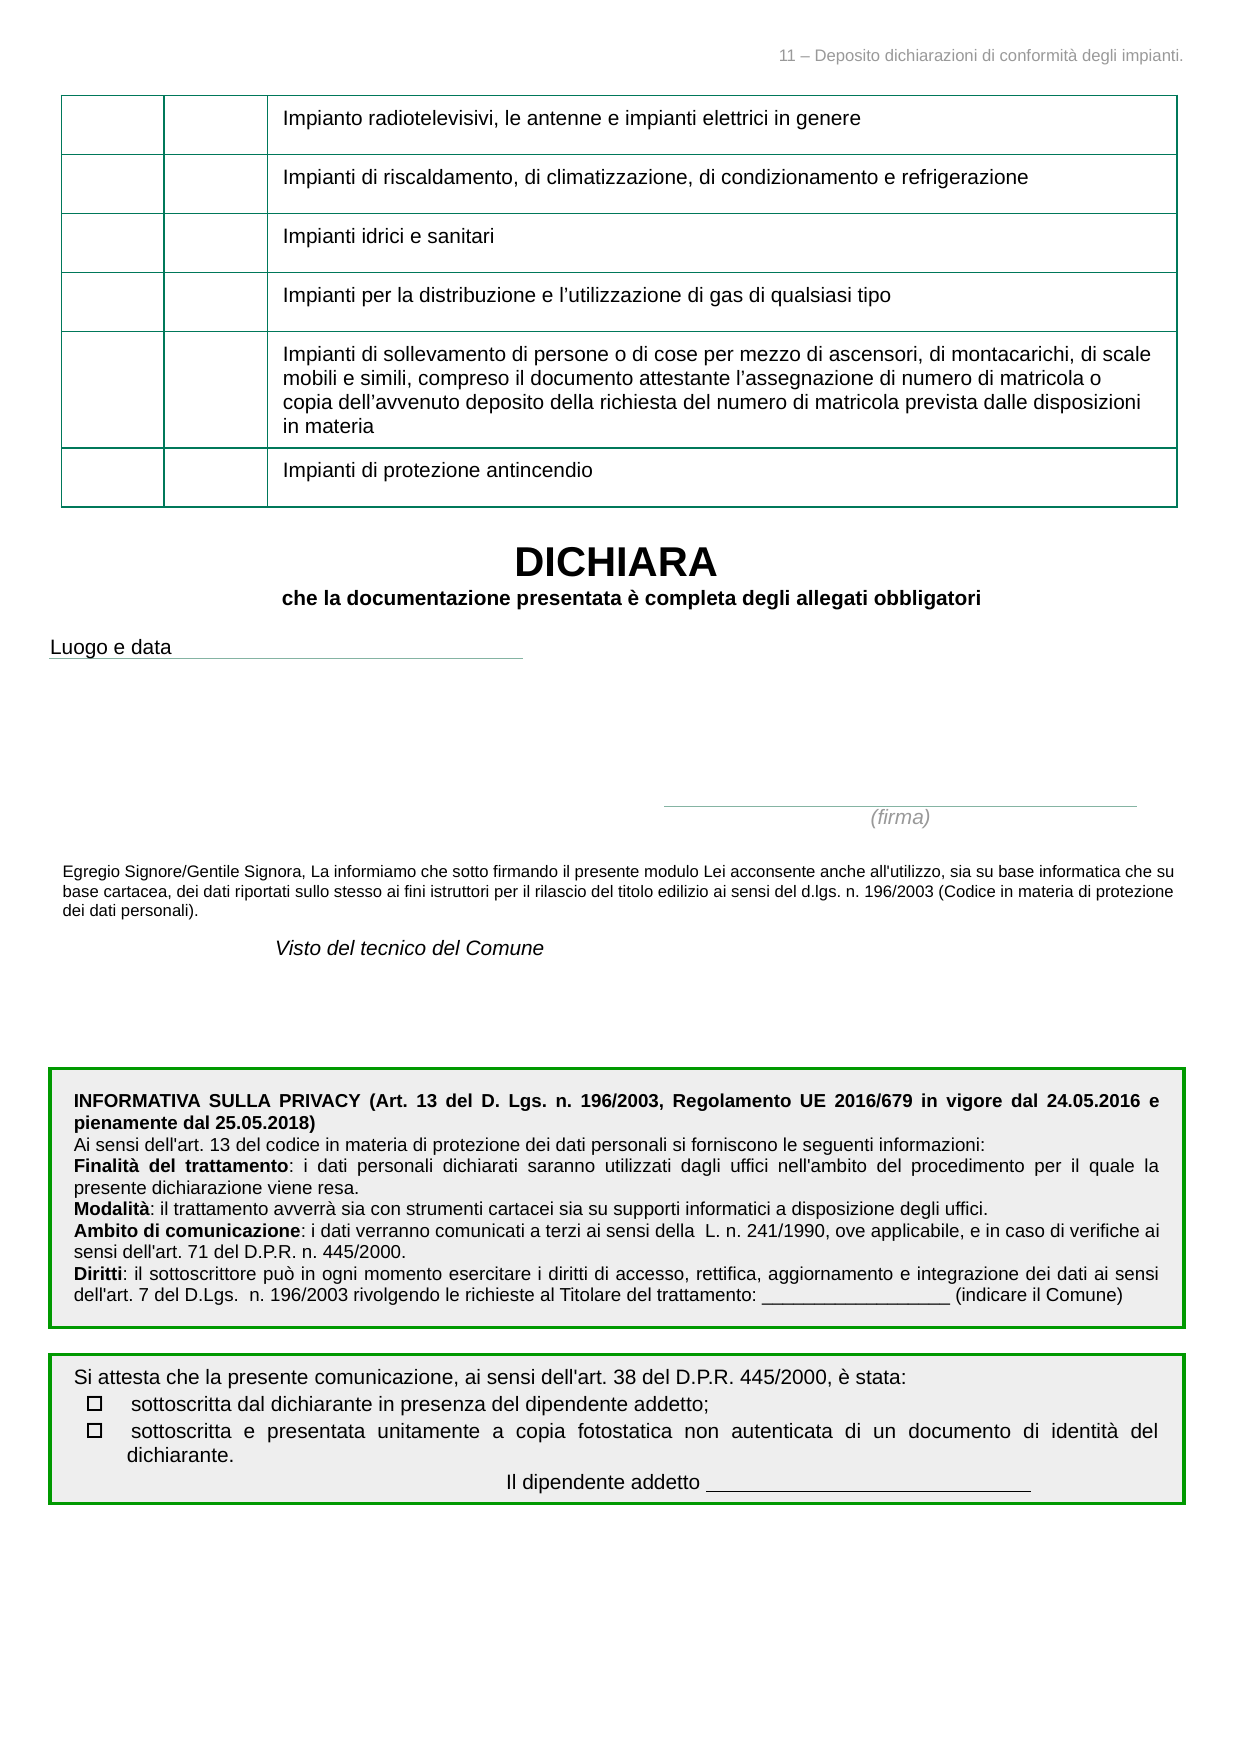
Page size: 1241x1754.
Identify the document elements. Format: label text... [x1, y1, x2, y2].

table_cell [165, 96, 267, 153]
table_cell [165, 273, 267, 331]
table_cell [62, 214, 163, 272]
table_header (firma) [617, 689, 1184, 837]
table_cell Impianti di riscaldamento, di climatizzazione, di condizionamento e refrigerazione [268, 155, 1176, 213]
table_header [50, 689, 617, 837]
table_cell Impianti di sollevamento di persone o di cose per mezzo di ascensori, di montacarichi, di scale mobili e simili, compreso il documento attestante l’assegnazione di numero di matricola o copia dell’avvenuto deposito della richiesta del numero di matricola prevista dalle disposizioni in materia [268, 332, 1176, 447]
text Egregio Signore/Gentile Signora, La informiamo che sotto firmando il presente modulo Lei acconsente anche all'utilizzo, sia su base informatica che su base cartacea, dei dati riportati sullo stesso ai fini istruttori per il rilascio del titolo edilizio ai sensi del d.lgs. n. 196/2003 (Codice in materia di protezione dei dati personali). [62, 862, 1177, 920]
text Visto del tecnico del Comune [50, 939, 1184, 960]
table_cell [62, 273, 163, 331]
table_cell Impianto radiotelevisivi, le antenne e impianti elettrici in genere [268, 96, 1176, 153]
table_cell Impianti idrici e sanitari [268, 214, 1176, 272]
table_cell [62, 96, 163, 153]
table_cell [62, 155, 163, 213]
table_cell Impianti di protezione antincendio [268, 449, 1176, 506]
table_cell [165, 214, 267, 272]
table_cell [165, 332, 267, 447]
table_cell Impianti per la distribuzione e l’utilizzazione di gas di qualsiasi tipo [268, 273, 1176, 331]
text DICHIARA [507, 538, 724, 586]
table_cell [165, 449, 267, 506]
table_header Si attesta che la presente comunicazione, ai sensi dell'art. 38 del D.P.R. 445/2000, è stata: sottoscritta dal dichiarante in presenza del dipendente addetto; sottoscritta e presentata unitamente a copia fotostatica non autenticata di un documento di identità del dichiarante. Il dipendente addetto [52, 1356, 1182, 1502]
table_cell [165, 155, 267, 213]
text che la documentazione presentata è completa degli allegati obbligatori [85, 586, 1178, 609]
table_cell [62, 449, 163, 506]
text Luogo e data [50, 635, 1191, 659]
table_header INFORMATIVA SULLA PRIVACY (Art. 13 del D. Lgs. n. 196/2003, Regolamento UE 2016/679 in vigore dal 24.05.2016 e pienamente dal 25.05.2018) Ai sensi dell'art. 13 del codice in materia di protezione dei dati personali si forniscono le seguenti informazioni: Finalità del trattamento: i dati personali dichiarati saranno utilizzati dagli uffici nell'ambito del procedimento per il quale la presente dichiarazione viene resa. Modalità: il trattamento avverrà sia con strumenti cartacei sia su supporti informatici a disposizione degli uffici. Ambito di comunicazione: i dati verranno comunicati a terzi ai sensi della L. n. 241/1990, ove applicabile, e in caso di verifiche ai sensi dell'art. 71 del D.P.R. n. 445/2000. Diritti: il sottoscrittore può in ogni momento esercitare i diritti di accesso, rettifica, aggiornamento e integrazione dei dati ai sensi dell'art. 7 del D.Lgs. n. 196/2003 rivolgendo le richieste al Titolare del trattamento: __________________ (indicare il Comune) [52, 1070, 1182, 1326]
table_cell [62, 332, 163, 447]
